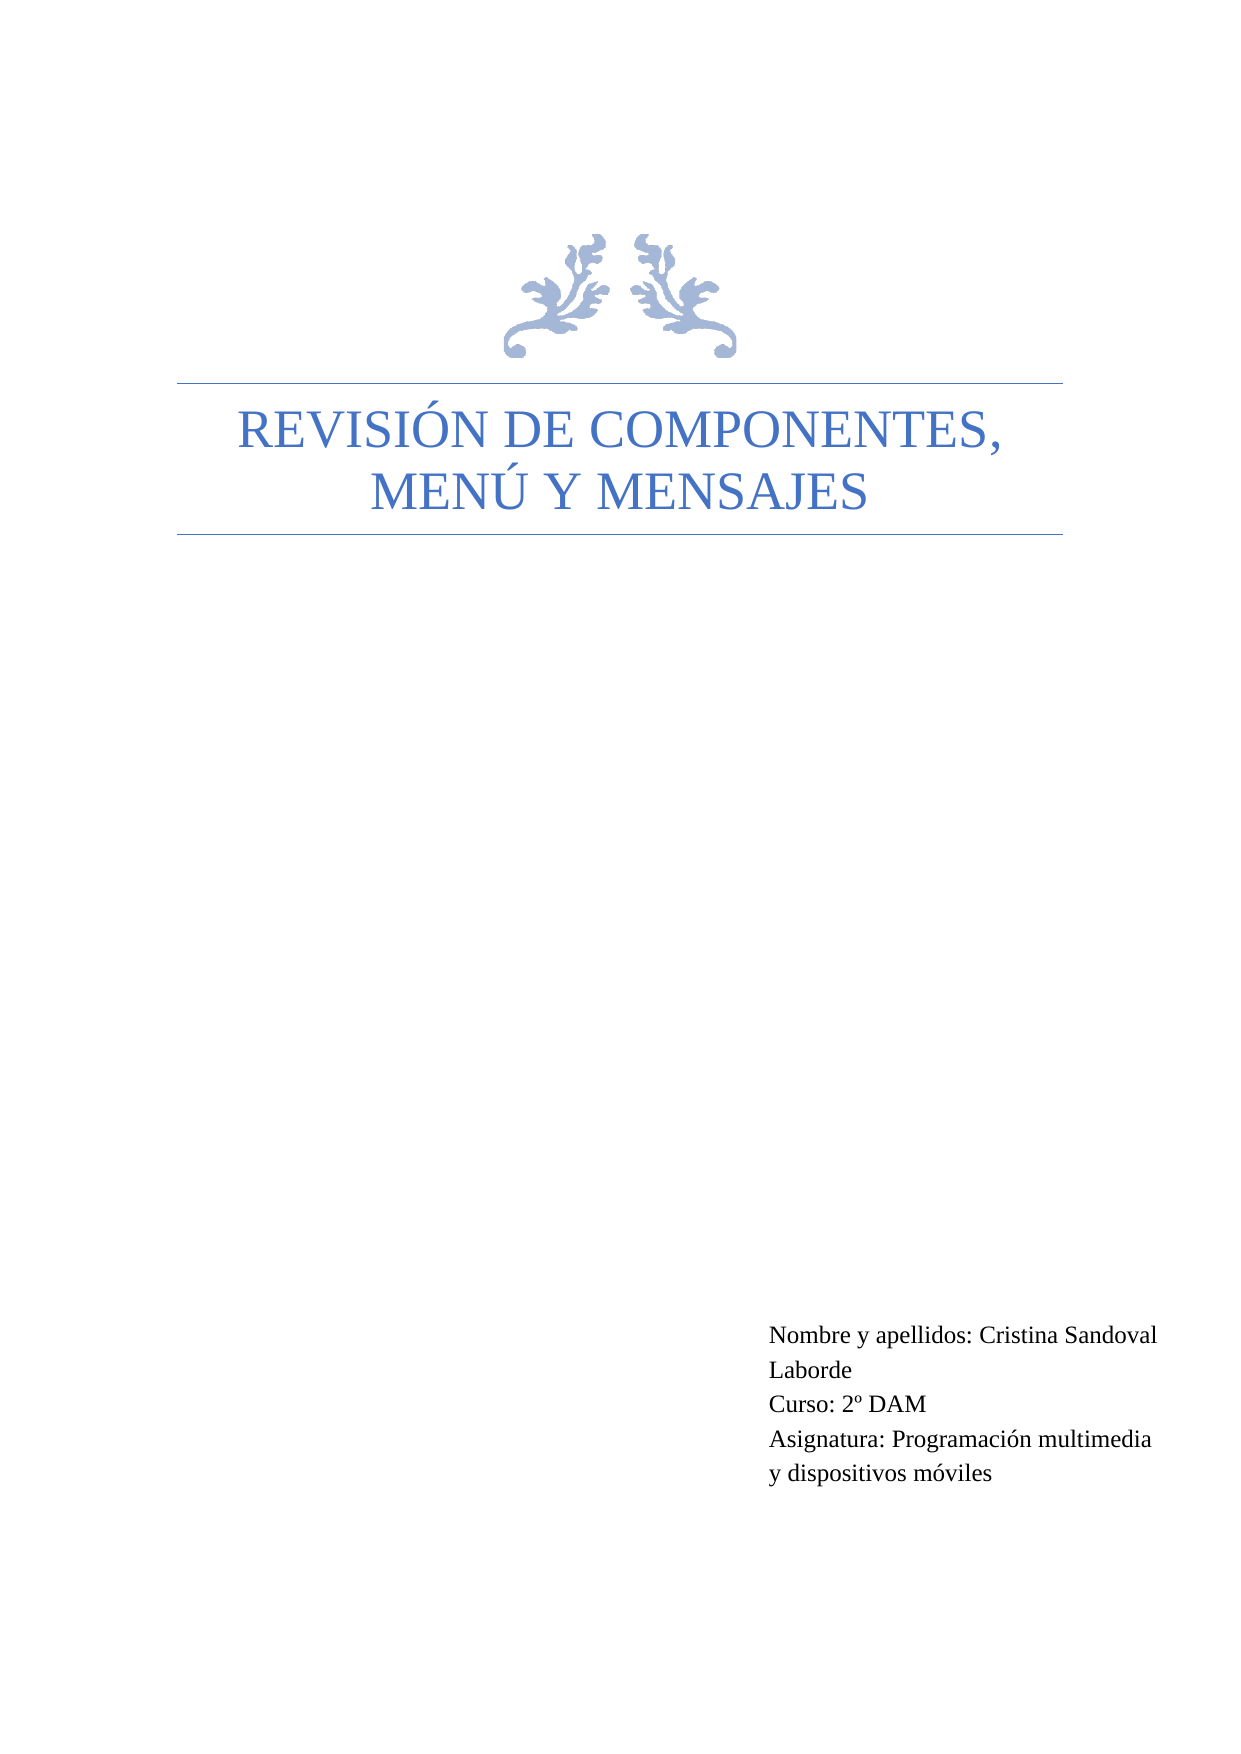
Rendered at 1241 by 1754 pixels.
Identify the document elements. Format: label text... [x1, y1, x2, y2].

text ReVisión de componentes, menú y mensajes [177, 384, 1063, 534]
